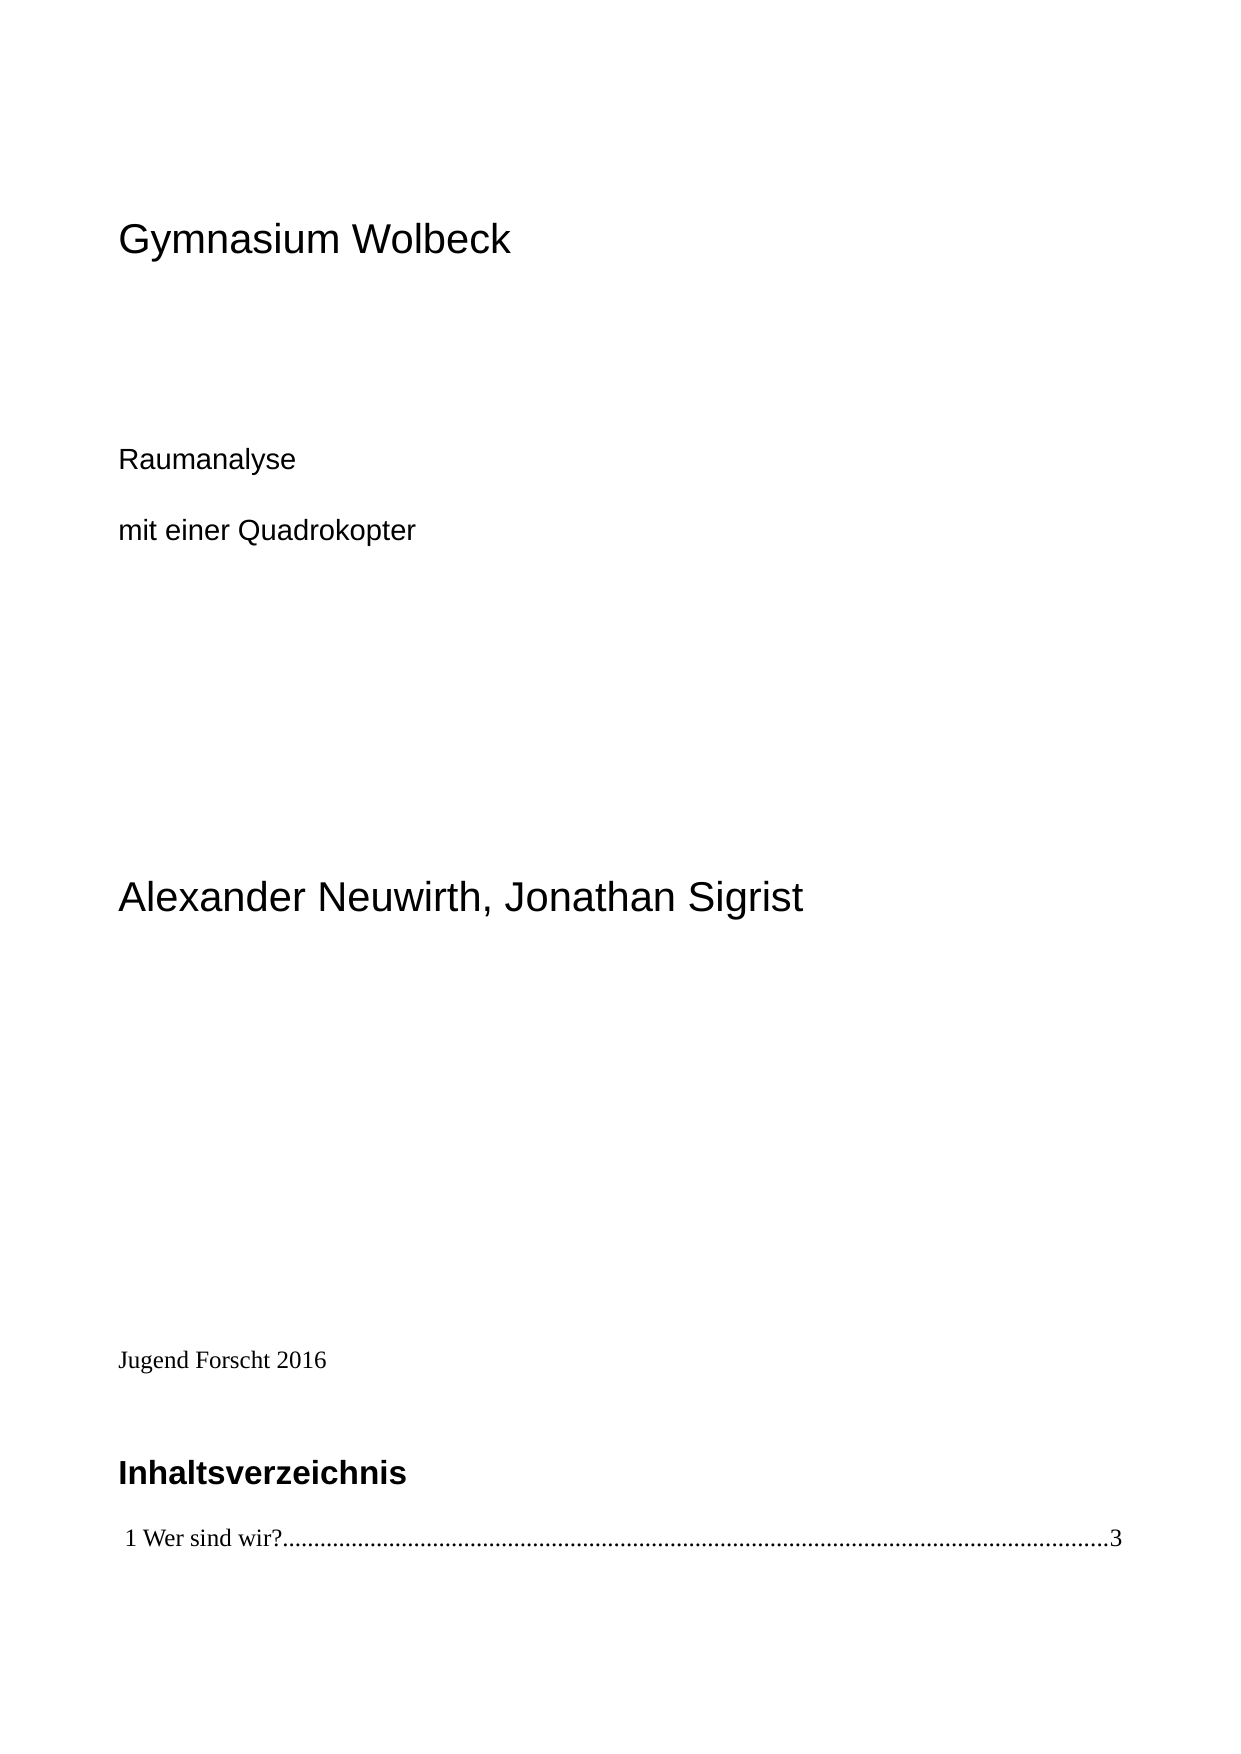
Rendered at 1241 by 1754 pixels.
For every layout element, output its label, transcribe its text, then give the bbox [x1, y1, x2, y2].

text 1 Wer sind wir? 3 [118, 1523, 1122, 1552]
subtitle Inhaltsverzeichnis [118, 1453, 1122, 1491]
subtitle Gymnasium Wolbeck [118, 214, 1122, 262]
subtitle Raumanalyse [118, 442, 1122, 475]
subtitle mit einer Quadrokopter [118, 513, 1122, 546]
subtitle Alexander Neuwirth, Jonathan Sigrist [118, 872, 1122, 920]
text Jugend Forscht 2016 [118, 1345, 1122, 1374]
